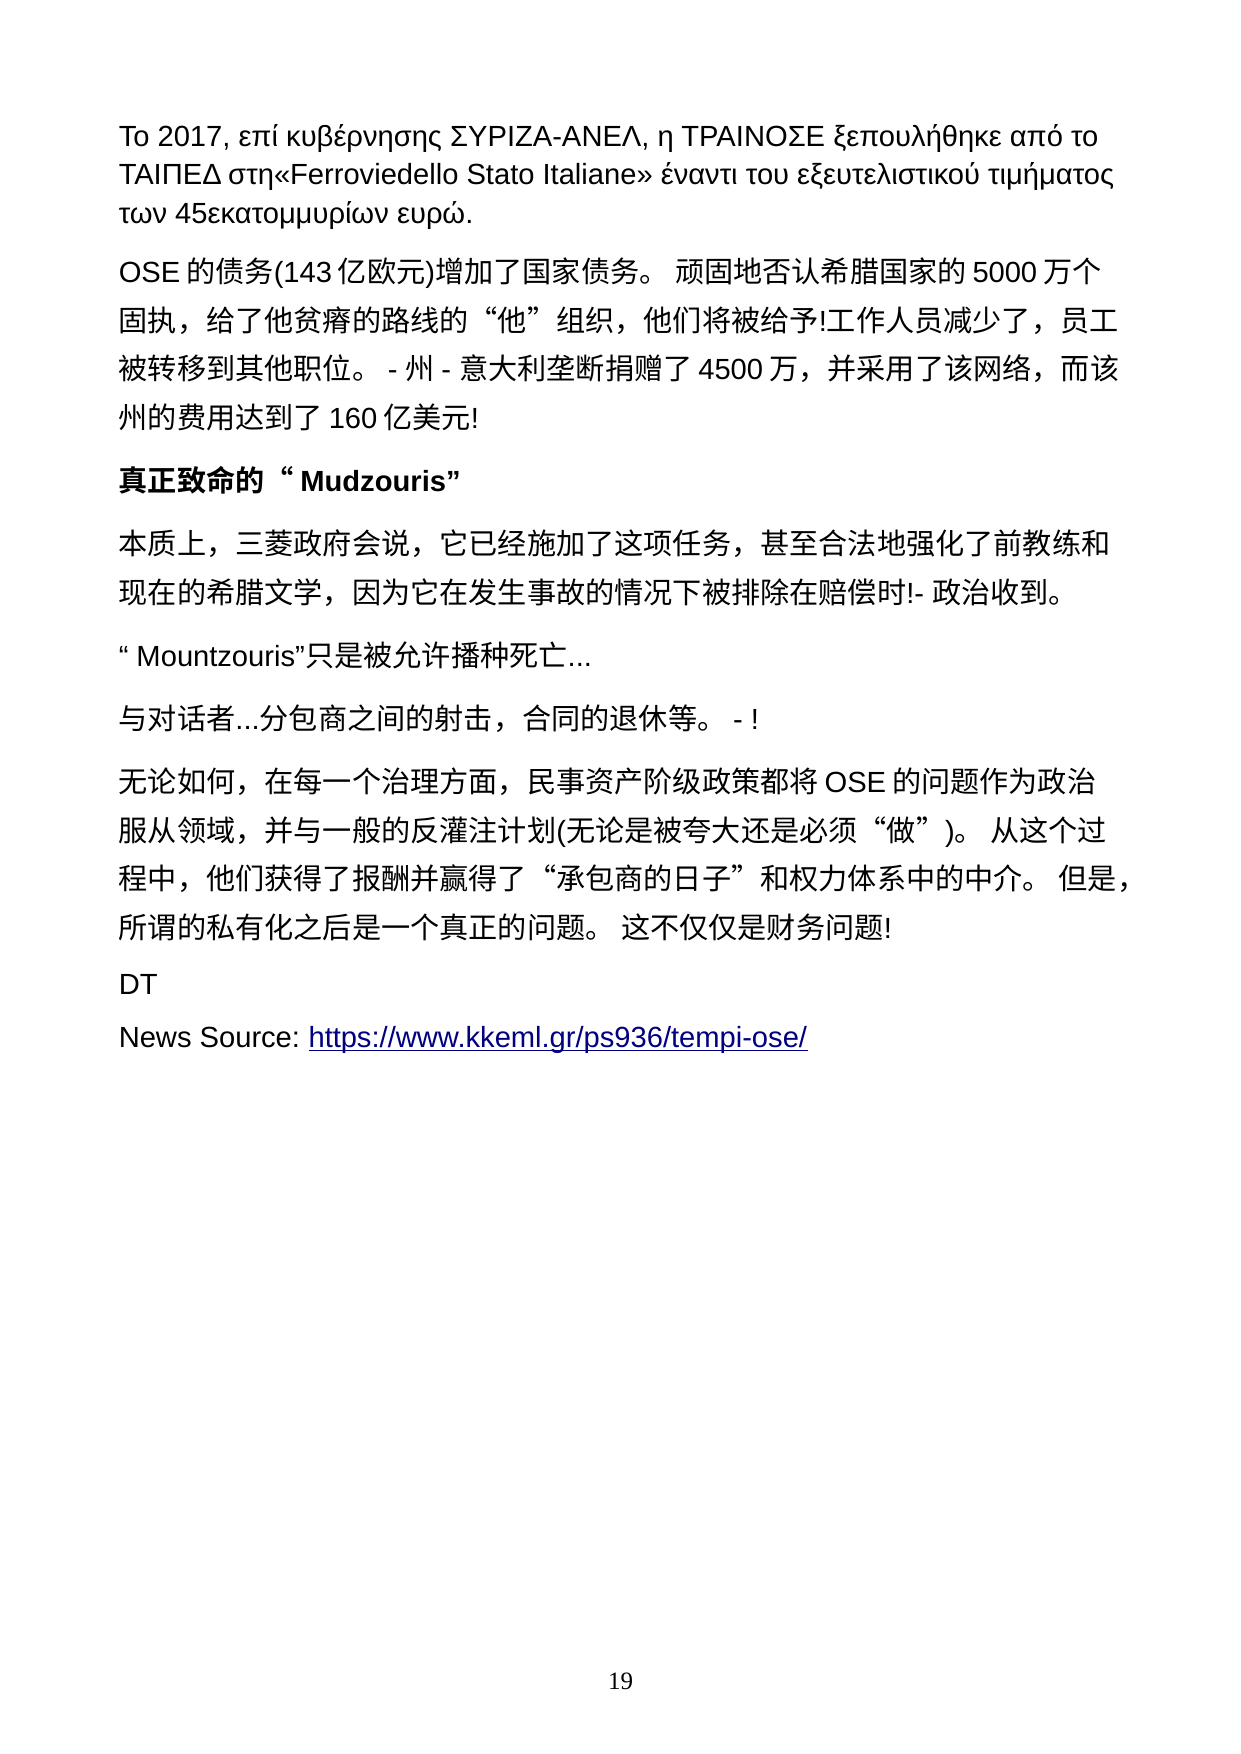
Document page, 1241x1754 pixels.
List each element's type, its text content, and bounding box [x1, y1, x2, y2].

text 真正致命的“ Mudzouris” [118, 457, 1122, 500]
text 与对话者...分包商之间的射击，合同的退休等。 - ! [118, 695, 1122, 738]
text Το 2017, επί κυβέρνησης ΣΥΡΙΖΑ-ΑΝΕΛ, η ΤΡΑΙΝΟΣΕ ξεπουλήθηκε από το ΤΑΙΠΕΔ στη«Ferroviedello Stato Italiane» έναντι του εξευτελιστικού τιμήματος των 45εκατομμυρίων ευρώ. [118, 118, 1122, 229]
text DT [118, 967, 1122, 1001]
text “ Mountzouris”只是被允许播种死亡... [118, 632, 1122, 674]
text OSE的债务(143亿欧元)增加了国家债务。 顽固地否认希腊国家的5000万个固执，给了他贫瘠的路线的“他”组织，他们将被给予!工作人员减少了，员工被转移到其他职位。 - 州 - 意大利垄断捐赠了4500万，并采用了该网络，而该州的费用达到了160亿美元! [118, 249, 1122, 437]
text News Source: https://www.kkeml.gr/ps936/tempi-ose/ [118, 1020, 1122, 1054]
text 本质上，三菱政府会说，它已经施加了这项任务，甚至合法地强化了前教练和现在的希腊文学，因为它在发生事故的情况下被排除在赔偿时!- 政治收到。 [118, 521, 1122, 611]
text 无论如何，在每一个治理方面，民事资产阶级政策都将OSE的问题作为政治服从领域，并与一般的反灌注计划(无论是被夸大还是必须“做”)。 从这个过程中，他们获得了报酬并赢得了“承包商的日子”和权力体系中的中介。 但是，所谓的私有化之后是一个真正的问题。 这不仅仅是财务问题! [118, 758, 1122, 946]
